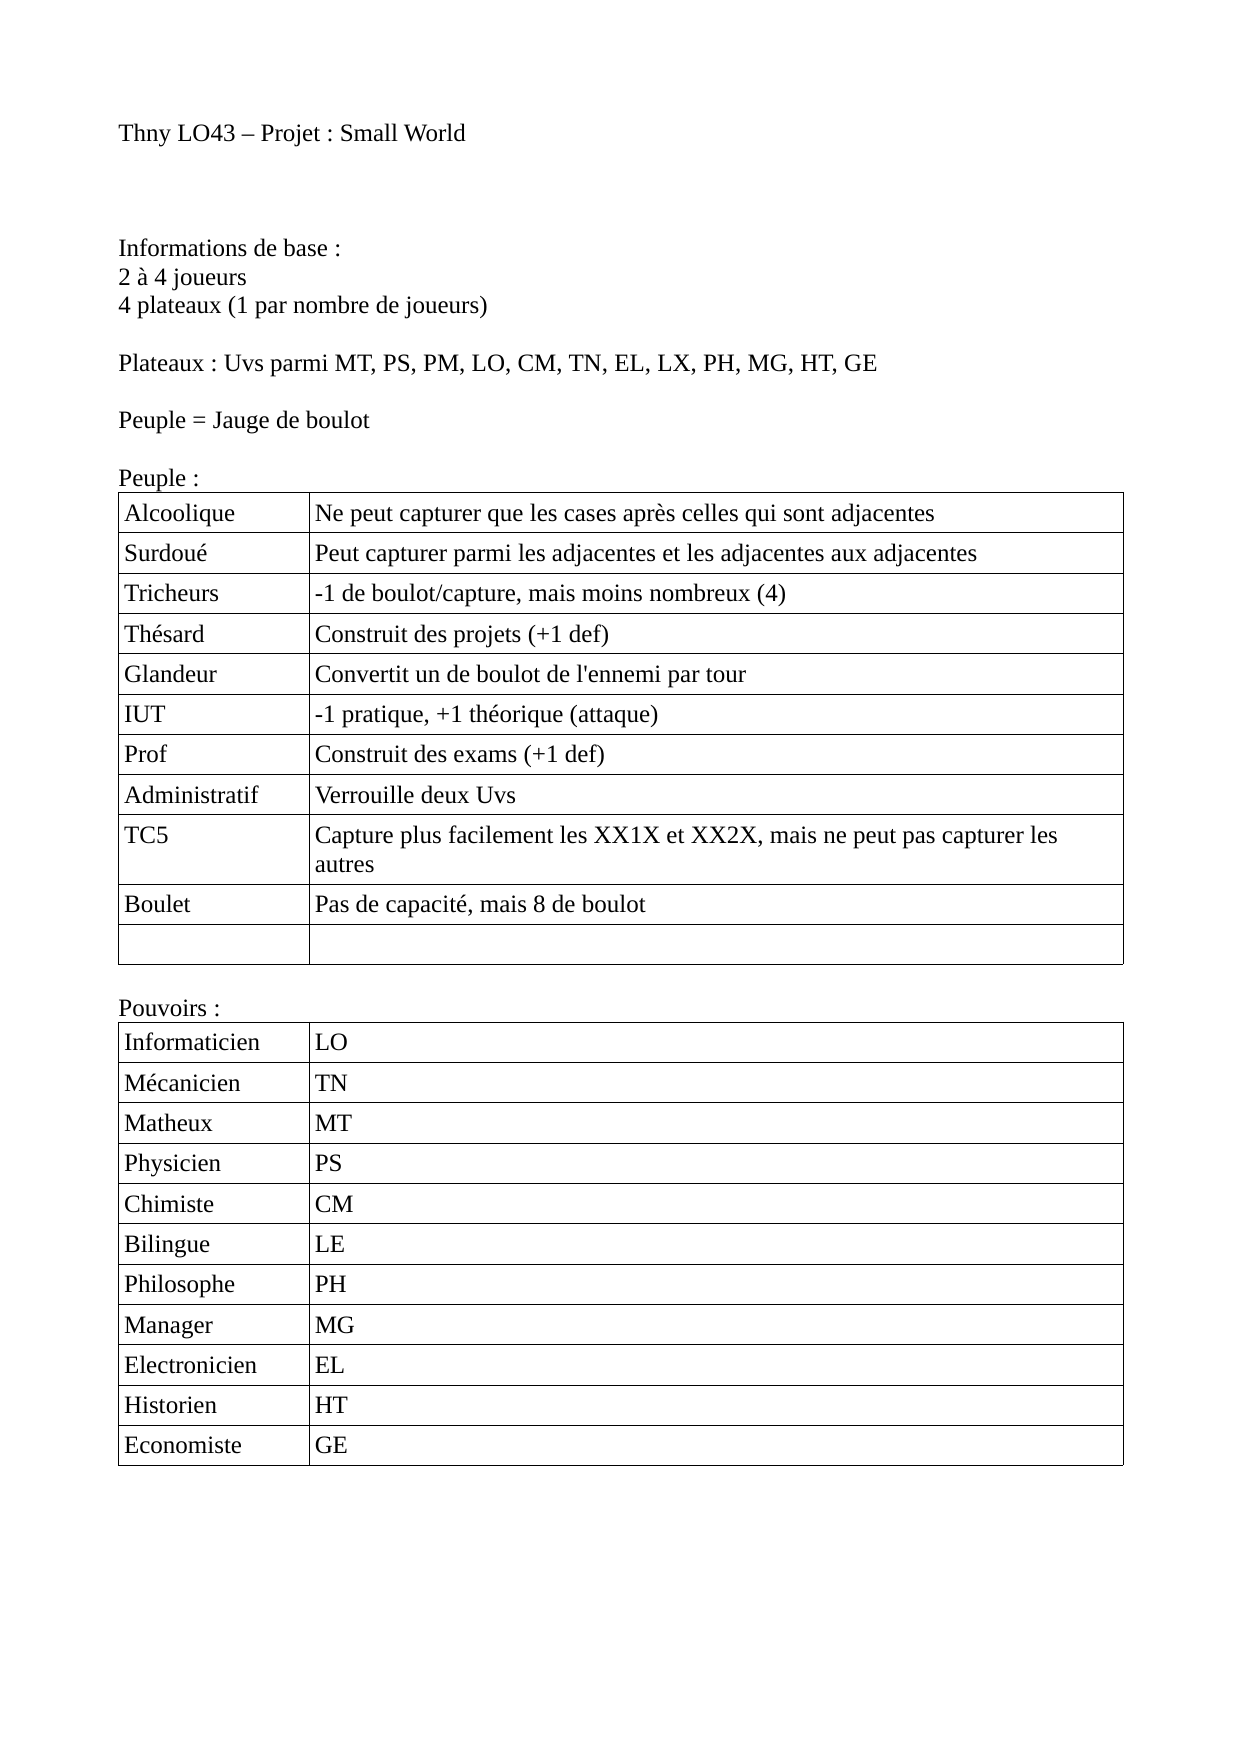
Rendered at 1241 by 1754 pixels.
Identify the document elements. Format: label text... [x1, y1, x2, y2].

table_header Alcoolique [119, 493, 309, 532]
table_cell EL [310, 1345, 1123, 1384]
table_cell Economiste [119, 1426, 309, 1465]
table_cell Mécanicien [119, 1063, 309, 1102]
table_cell Boulet [119, 885, 309, 924]
table_cell PS [310, 1144, 1123, 1183]
table_cell HT [310, 1386, 1123, 1425]
text Plateaux : Uvs parmi MT, PS, PM, LO, CM, TN, EL, LX, PH, MG, HT, GE [118, 348, 1122, 377]
table_cell GE [310, 1426, 1123, 1465]
text Informations de base : [118, 233, 1122, 262]
table_cell -1 de boulot/capture, mais moins nombreux (4) [310, 574, 1123, 613]
table_cell Bilingue [119, 1224, 309, 1263]
table_cell [119, 925, 309, 964]
table_header Ne peut capturer que les cases après celles qui sont adjacentes [310, 493, 1123, 532]
table_cell Pas de capacité, mais 8 de boulot [310, 885, 1123, 924]
text 2 à 4 joueurs [118, 262, 1122, 291]
table_cell Prof [119, 735, 309, 774]
table_cell TC5 [119, 815, 309, 883]
table_header Informaticien [119, 1023, 309, 1062]
table_cell Glandeur [119, 654, 309, 693]
table_cell Physicien [119, 1144, 309, 1183]
table_cell Capture plus facilement les XX1X et XX2X, mais ne peut pas capturer les autres [310, 815, 1123, 883]
text Peuple = Jauge de boulot [118, 406, 1122, 434]
table_cell TN [310, 1063, 1123, 1102]
table_cell PH [310, 1265, 1123, 1304]
table_cell Philosophe [119, 1265, 309, 1304]
table_cell Peut capturer parmi les adjacentes et les adjacentes aux adjacentes [310, 533, 1123, 572]
table_cell Matheux [119, 1103, 309, 1143]
table_cell LE [310, 1224, 1123, 1263]
text Thny LO43 – Projet : Small World [118, 118, 1122, 147]
table_cell IUT [119, 695, 309, 734]
table_cell Chimiste [119, 1184, 309, 1223]
table_cell Historien [119, 1386, 309, 1425]
text 4 plateaux (1 par nombre de joueurs) [118, 291, 1122, 319]
table_cell Surdoué [119, 533, 309, 572]
table_cell -1 pratique, +1 théorique (attaque) [310, 695, 1123, 734]
table_cell MG [310, 1305, 1123, 1344]
text Peuple : [118, 463, 1122, 492]
table_cell Thésard [119, 614, 309, 653]
text Pouvoirs : [118, 993, 1122, 1022]
table_cell CM [310, 1184, 1123, 1223]
table_cell Convertit un de boulot de l'ennemi par tour [310, 654, 1123, 693]
table_cell Tricheurs [119, 574, 309, 613]
table_cell [310, 925, 1123, 964]
table_cell Construit des projets (+1 def) [310, 614, 1123, 653]
table_cell Electronicien [119, 1345, 309, 1384]
table_cell Verrouille deux Uvs [310, 775, 1123, 814]
table_header LO [310, 1023, 1123, 1062]
table_cell Construit des exams (+1 def) [310, 735, 1123, 774]
table_cell Administratif [119, 775, 309, 814]
table_cell MT [310, 1103, 1123, 1143]
table_cell Manager [119, 1305, 309, 1344]
